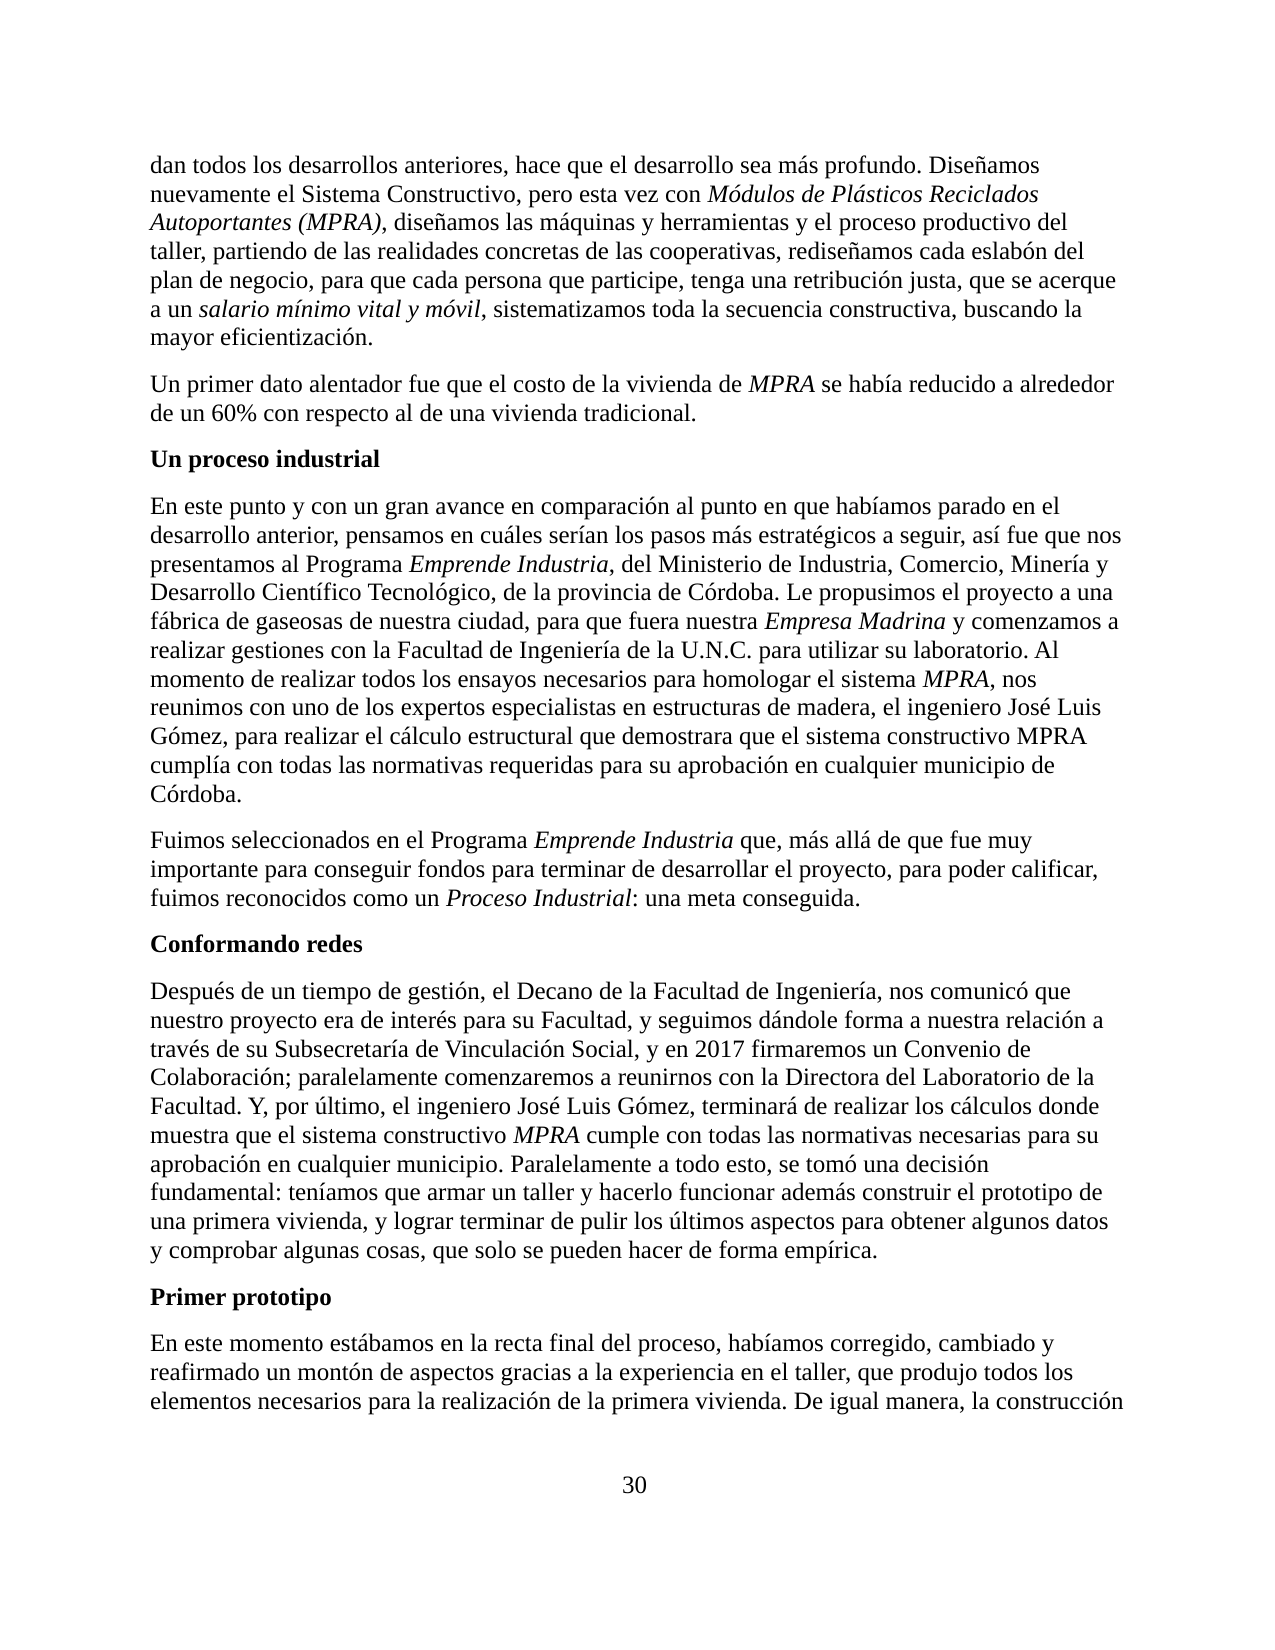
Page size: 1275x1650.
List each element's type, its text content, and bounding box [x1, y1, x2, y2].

text En este momento estábamos en la recta final del proceso, habíamos corregido, cambiado y reafirmado un montón de aspectos gracias a la experiencia en el taller, que produjo todos los elementos necesarios para la realización de la primera vivienda. De igual manera, la construcción [150, 1328, 1125, 1414]
text Un proceso industrial [150, 444, 1125, 473]
text dan todos los desarrollos anteriores, hace que el desarrollo sea más profundo. Diseñamos nuevamente el Sistema Constructivo, pero esta vez con Módulos de Plásticos Reciclados Autoportantes (MPRA), diseñamos las máquinas y herramientas y el proceso productivo del taller, partiendo de las realidades concretas de las cooperativas, rediseñamos cada eslabón del plan de negocio, para que cada persona que participe, tenga una retribución justa, que se acerque a un salario mínimo vital y móvil, sistematizamos toda la secuencia constructiva, buscando la mayor eficientización. [150, 150, 1125, 351]
text Después de un tiempo de gestión, el Decano de la Facultad de Ingeniería, nos comunicó que nuestro proyecto era de interés para su Facultad, y seguimos dándole forma a nuestra relación a través de su Subsecretaría de Vinculación Social, y en 2017 firmaremos un Convenio de Colaboración; paralelamente comenzaremos a reunirnos con la Directora del Laboratorio de la Facultad. Y, por último, el ingeniero José Luis Gómez, terminará de realizar los cálculos donde muestra que el sistema constructivo MPRA cumple con todas las normativas necesarias para su aprobación en cualquier municipio. Paralelamente a todo esto, se tomó una decisión fundamental: teníamos que armar un taller y hacerlo funcionar además construir el prototipo de una primera vivienda, y lograr terminar de pulir los últimos aspectos para obtener algunos datos y comprobar algunas cosas, que solo se pueden hacer de forma empírica. [150, 976, 1125, 1264]
text En este punto y con un gran avance en comparación al punto en que habíamos parado en el desarrollo anterior, pensamos en cuáles serían los pasos más estratégicos a seguir, así fue que nos presentamos al Programa Emprende Industria, del Ministerio de Industria, Comercio, Minería y Desarrollo Científico Tecnológico, de la provincia de Córdoba. Le propusimos el proyecto a una fábrica de gaseosas de nuestra ciudad, para que fuera nuestra Empresa Madrina y comenzamos a realizar gestiones con la Facultad de Ingeniería de la U.N.C. para utilizar su laboratorio. Al momento de realizar todos los ensayos necesarios para homologar el sistema MPRA, nos reunimos con uno de los expertos especialistas en estructuras de madera, el ingeniero José Luis Gómez, para realizar el cálculo estructural que demostrara que el sistema constructivo MPRA cumplía con todas las normativas requeridas para su aprobación en cualquier municipio de Córdoba. [150, 491, 1125, 807]
text Conformando redes [150, 929, 1125, 958]
text Un primer dato alentador fue que el costo de la vivienda de MPRA se había reducido a alrededor de un 60% con respecto al de una vivienda tradicional. [150, 369, 1125, 427]
text Fuimos seleccionados en el Programa Emprende Industria que, más allá de que fue muy importante para conseguir fondos para terminar de desarrollar el proyecto, para poder calificar, fuimos reconocidos como un Proceso Industrial: una meta conseguida. [150, 825, 1125, 912]
text Primer prototipo [150, 1282, 1125, 1310]
